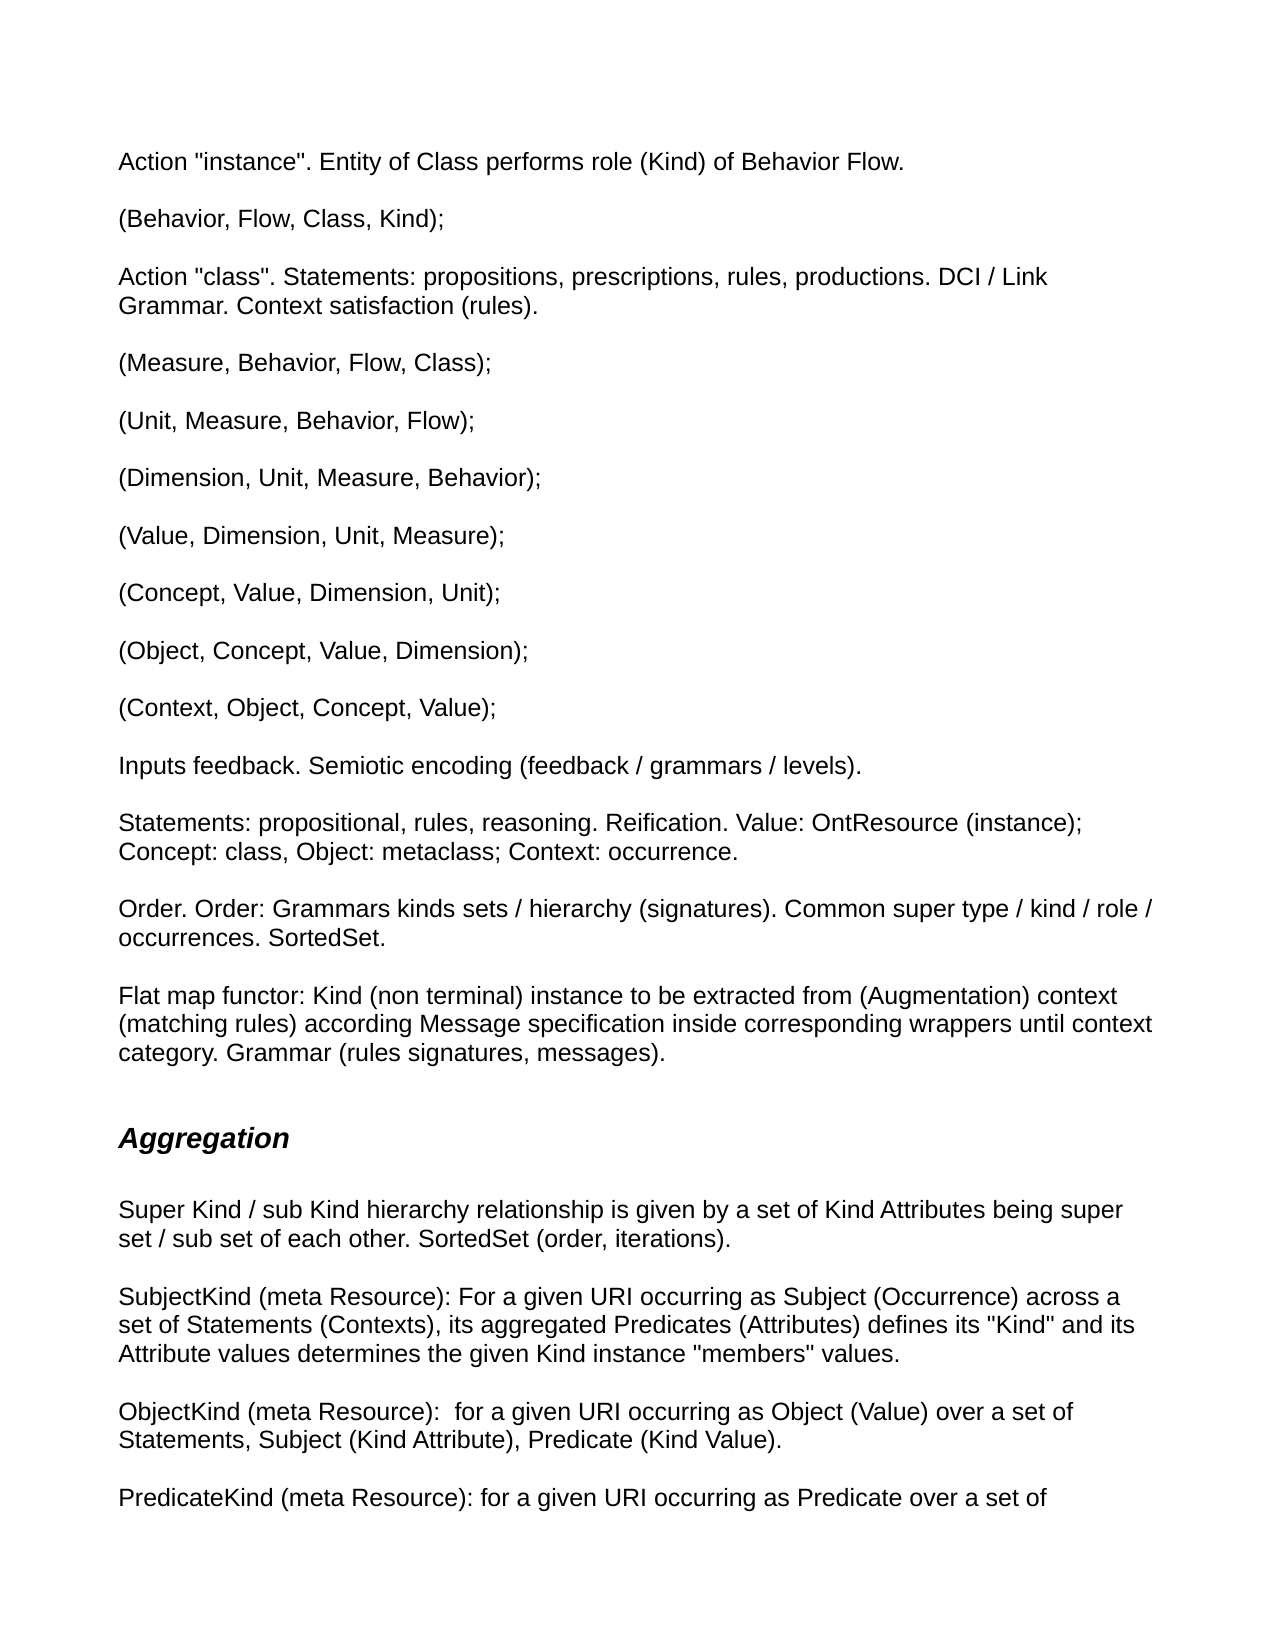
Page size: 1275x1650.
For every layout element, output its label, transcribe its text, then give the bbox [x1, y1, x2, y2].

text Order. Order: Grammars kinds sets / hierarchy (signatures). Common super type / kind / role / occurrences. SortedSet. [118, 894, 1157, 952]
text (Dimension, Unit, Measure, Behavior); [118, 463, 1157, 492]
text (Object, Concept, Value, Dimension); [118, 636, 1157, 664]
text (Measure, Behavior, Flow, Class); [118, 348, 1157, 377]
text Flat map functor: Kind (non terminal) instance to be extracted from (Augmentation) context (matching rules) according Message specification inside corresponding wrappers until context category. Grammar (rules signatures, messages). [118, 981, 1157, 1067]
text SubjectKind (meta Resource): For a given URI occurring as Subject (Occurrence) across a set of Statements (Contexts), its aggregated Predicates (Attributes) defines its "Kind" and its Attribute values determines the given Kind instance "members" values. [118, 1282, 1157, 1368]
text (Unit, Measure, Behavior, Flow); [118, 406, 1157, 434]
text Statements: propositional, rules, reasoning. Reification. Value: OntResource (instance); Concept: class, Object: metaclass; Context: occurrence. [118, 808, 1157, 866]
text Action "class". Statements: propositions, prescriptions, rules, productions. DCI / Link Grammar. Context satisfaction (rules). [118, 262, 1157, 319]
text (Value, Dimension, Unit, Measure); [118, 521, 1157, 549]
text (Concept, Value, Dimension, Unit); [118, 578, 1157, 607]
text ObjectKind (meta Resource): for a given URI occurring as Object (Value) over a set of Statements, Subject (Kind Attribute), Predicate (Kind Value). [118, 1397, 1157, 1454]
text (Context, Object, Concept, Value); [118, 693, 1157, 722]
text (Behavior, Flow, Class, Kind); [118, 204, 1157, 233]
text Super Kind / sub Kind hierarchy relationship is given by a set of Kind Attributes being super set / sub set of each other. SortedSet (order, iterations). [118, 1195, 1157, 1253]
subtitle Aggregation [118, 1121, 1157, 1154]
text Inputs feedback. Semiotic encoding (feedback / grammars / levels). [118, 751, 1157, 779]
text Action "instance". Entity of Class performs role (Kind) of Behavior Flow. [118, 147, 1157, 176]
text PredicateKind (meta Resource): for a given URI occurring as Predicate over a set of [118, 1483, 1157, 1512]
